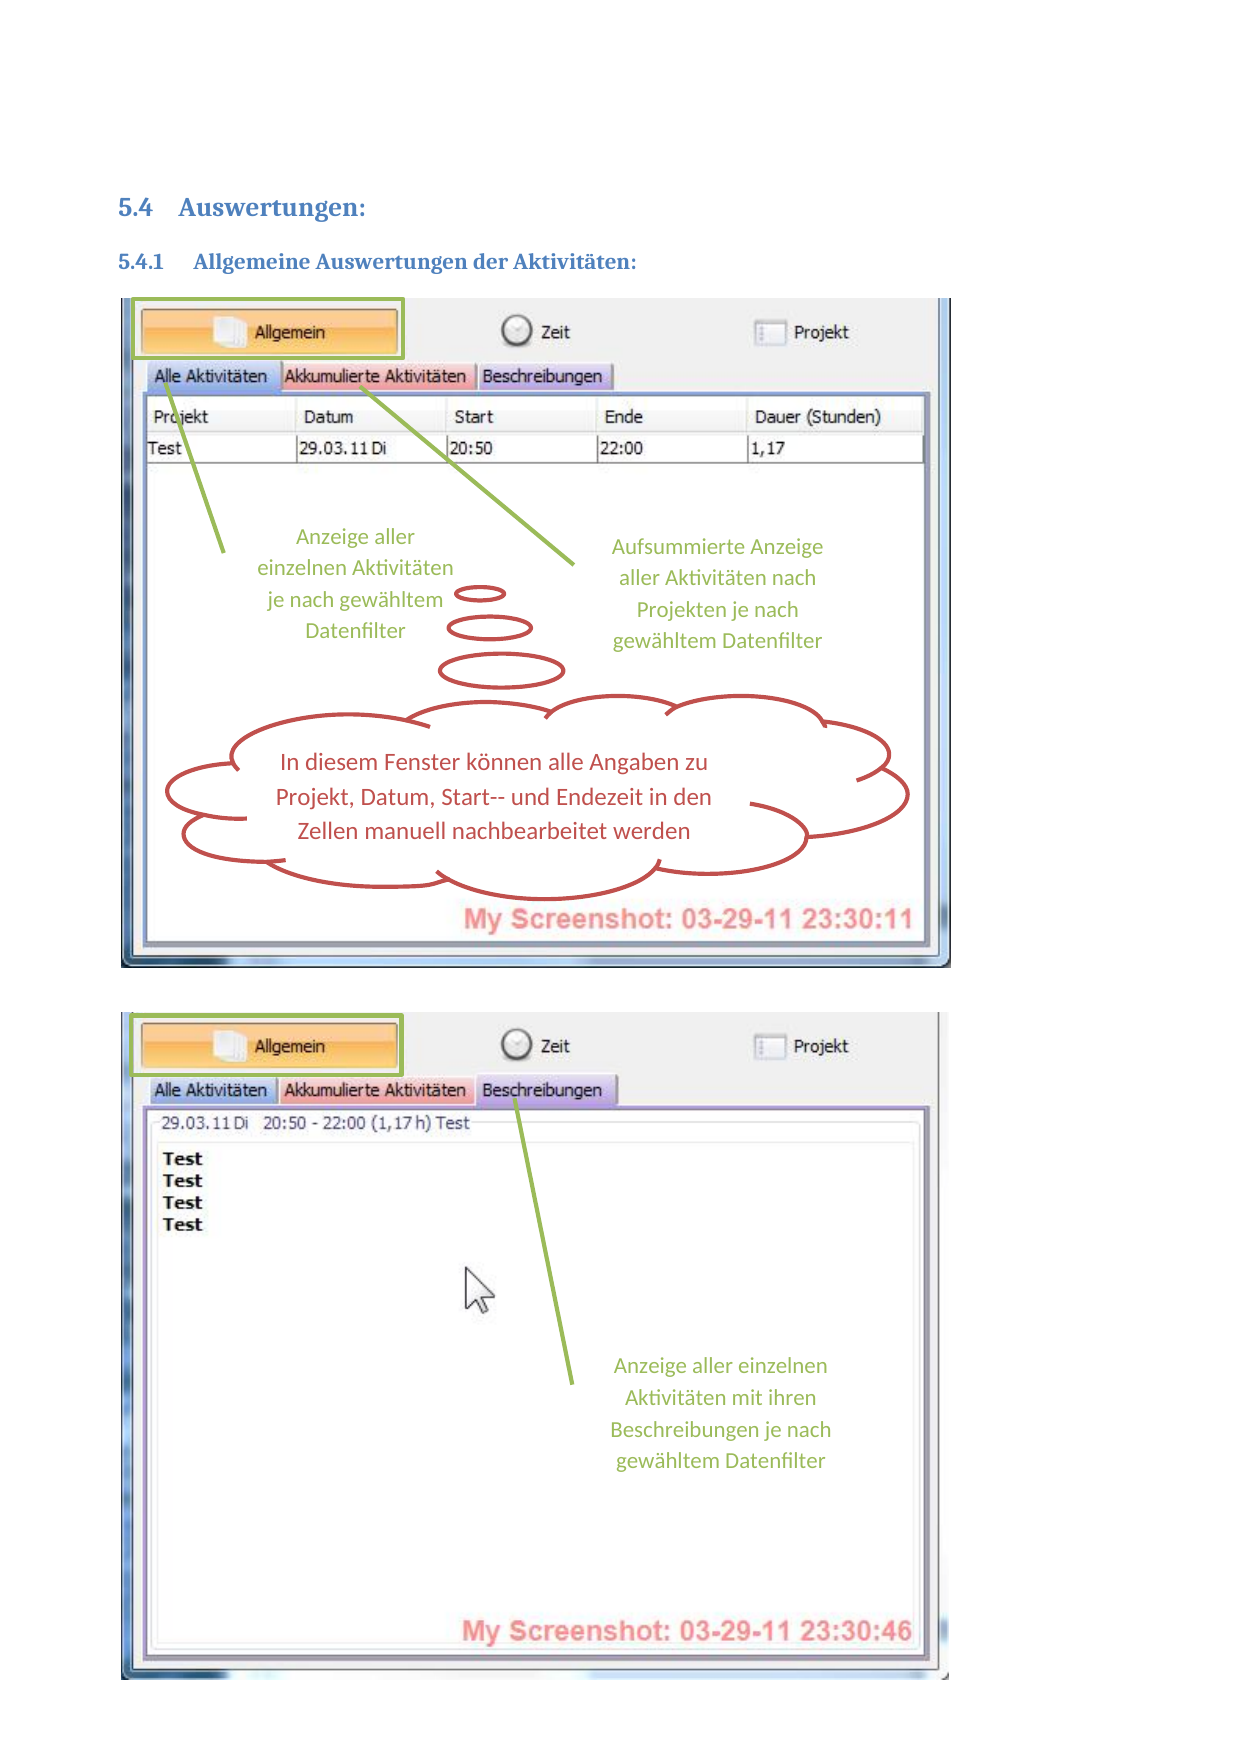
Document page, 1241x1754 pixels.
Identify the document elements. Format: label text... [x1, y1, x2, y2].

picture [121, 298, 951, 968]
picture [135, 301, 401, 356]
picture [121, 1012, 949, 1680]
subtitle Allgemeine Auswertungen der Aktivitäten: [118, 248, 1122, 275]
subtitle Auswertungen: [118, 192, 1122, 223]
